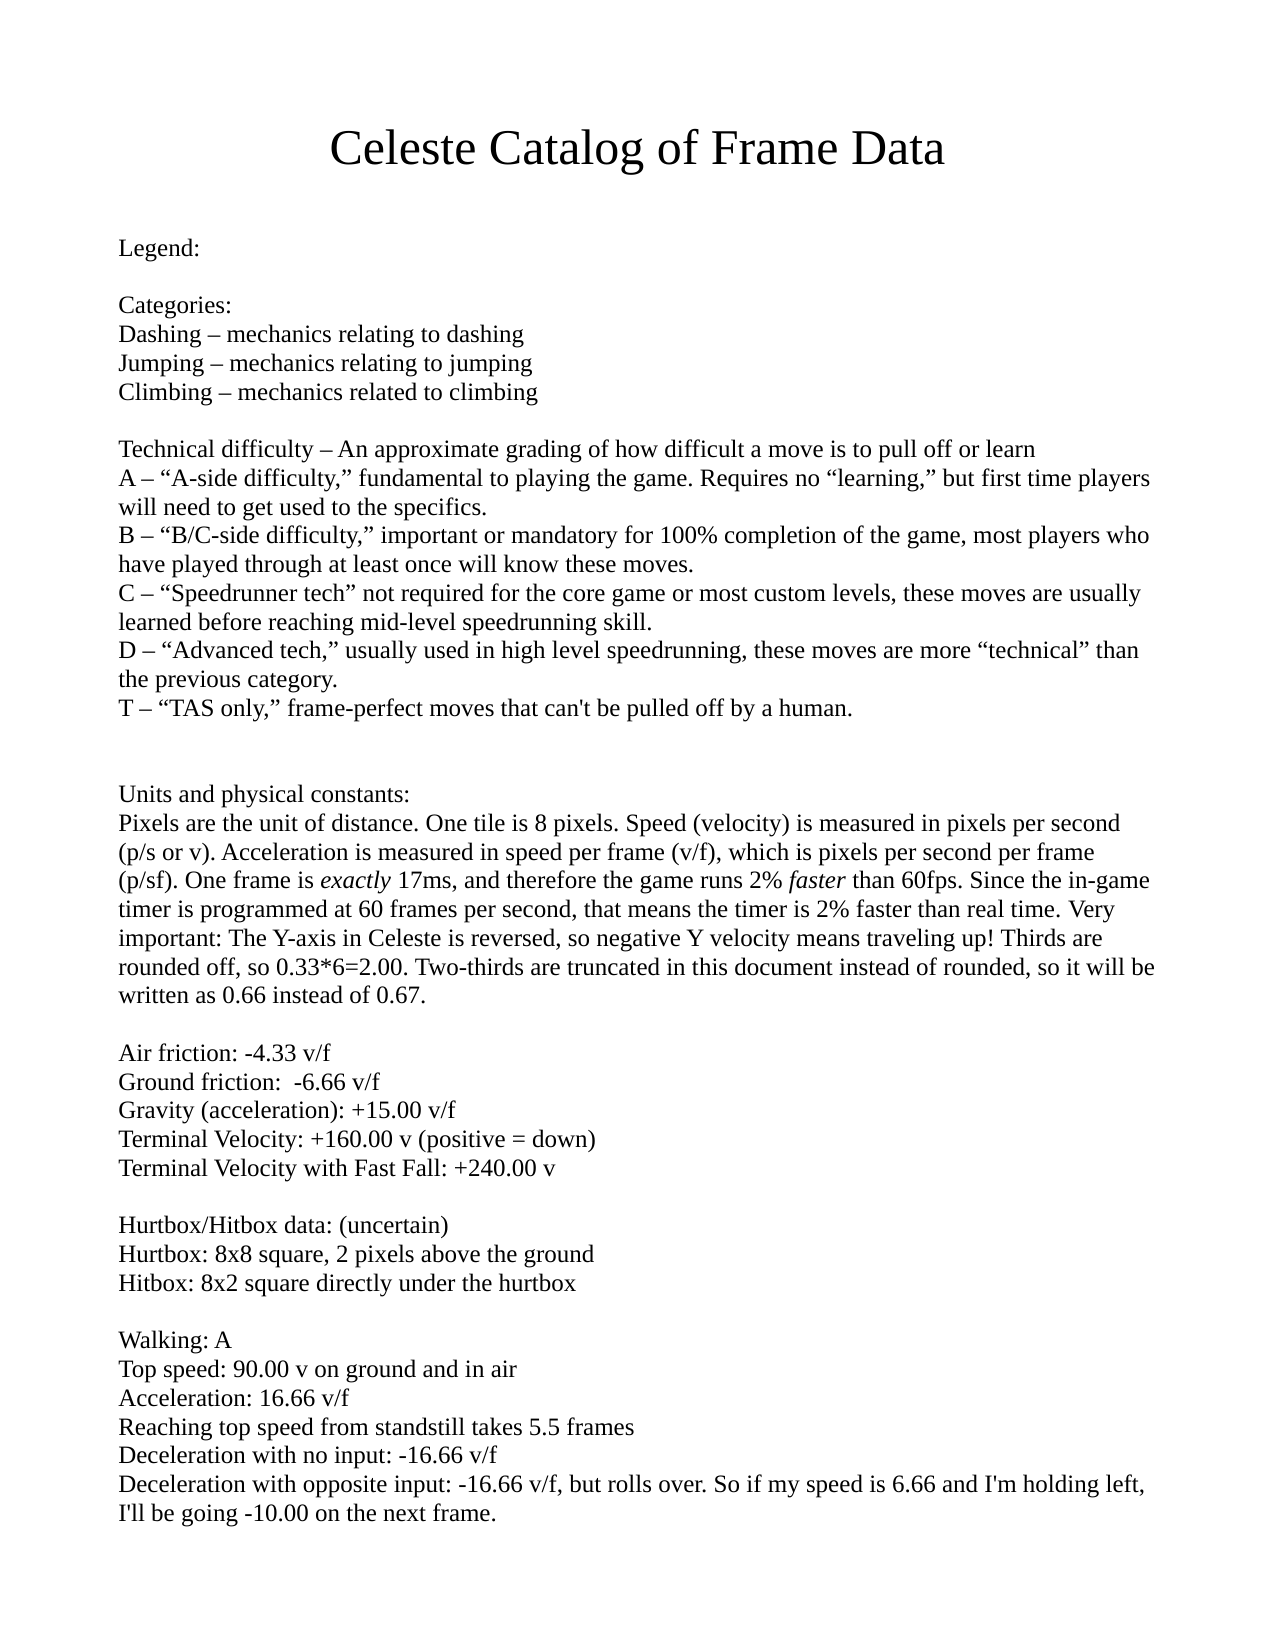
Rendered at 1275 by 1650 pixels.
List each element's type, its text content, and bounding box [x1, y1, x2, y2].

text Walking: A [118, 1326, 1157, 1354]
text Celeste Catalog of Frame Data [118, 118, 1157, 176]
text B – “B/C-side difficulty,” important or mandatory for 100% completion of the game, most players who have played through at least once will know these moves. [118, 521, 1157, 578]
text Deceleration with no input: -16.66 v/f [118, 1441, 1157, 1469]
text Ground friction: -6.66 v/f [118, 1067, 1157, 1096]
text Deceleration with opposite input: -16.66 v/f, but rolls over. So if my speed is 6.66 and I'm holding left, I'll be going -10.00 on the next frame. [118, 1469, 1157, 1527]
text Categories: [118, 291, 1157, 319]
text D – “Advanced tech,” usually used in high level speedrunning, these moves are more “technical” than the previous category. [118, 636, 1157, 693]
text Hurtbox/Hitbox data: (uncertain) [118, 1211, 1157, 1239]
text Technical difficulty – An approximate grading of how difficult a move is to pull off or learn [118, 434, 1157, 463]
text T – “TAS only,” frame-perfect moves that can't be pulled off by a human. [118, 693, 1157, 722]
text Jumping – mechanics relating to jumping [118, 348, 1157, 377]
text Units and physical constants: [118, 779, 1157, 808]
text Climbing – mechanics related to climbing [118, 377, 1157, 406]
text Hitbox: 8x2 square directly under the hurtbox [118, 1268, 1157, 1297]
text Terminal Velocity: +160.00 v (positive = down) Terminal Velocity with Fast Fall: +240.00 v [118, 1124, 1157, 1182]
text Reaching top speed from standstill takes 5.5 frames [118, 1412, 1157, 1441]
text Hurtbox: 8x8 square, 2 pixels above the ground [118, 1239, 1157, 1268]
text Acceleration: 16.66 v/f [118, 1383, 1157, 1412]
text Air friction: -4.33 v/f [118, 1038, 1157, 1067]
text Dashing – mechanics relating to dashing [118, 319, 1157, 348]
text Legend: [118, 233, 1157, 262]
text Pixels are the unit of distance. One tile is 8 pixels. Speed (velocity) is measured in pixels per second (p/s or v). Acceleration is measured in speed per frame (v/f), which is pixels per second per frame (p/sf). One frame is exactly 17ms, and therefore the game runs 2% faster than 60fps. Since the in-game timer is programmed at 60 frames per second, that means the timer is 2% faster than real time. Very important: The Y-axis in Celeste is reversed, so negative Y velocity means traveling up! Thirds are rounded off, so 0.33*6=2.00. Two-thirds are truncated in this document instead of rounded, so it will be written as 0.66 instead of 0.67. [118, 808, 1157, 1009]
text Top speed: 90.00 v on ground and in air [118, 1354, 1157, 1383]
text Gravity (acceleration): +15.00 v/f [118, 1096, 1157, 1124]
text A – “A-side difficulty,” fundamental to playing the game. Requires no “learning,” but first time players will need to get used to the specifics. [118, 463, 1157, 521]
text C – “Speedrunner tech” not required for the core game or most custom levels, these moves are usually learned before reaching mid-level speedrunning skill. [118, 578, 1157, 636]
